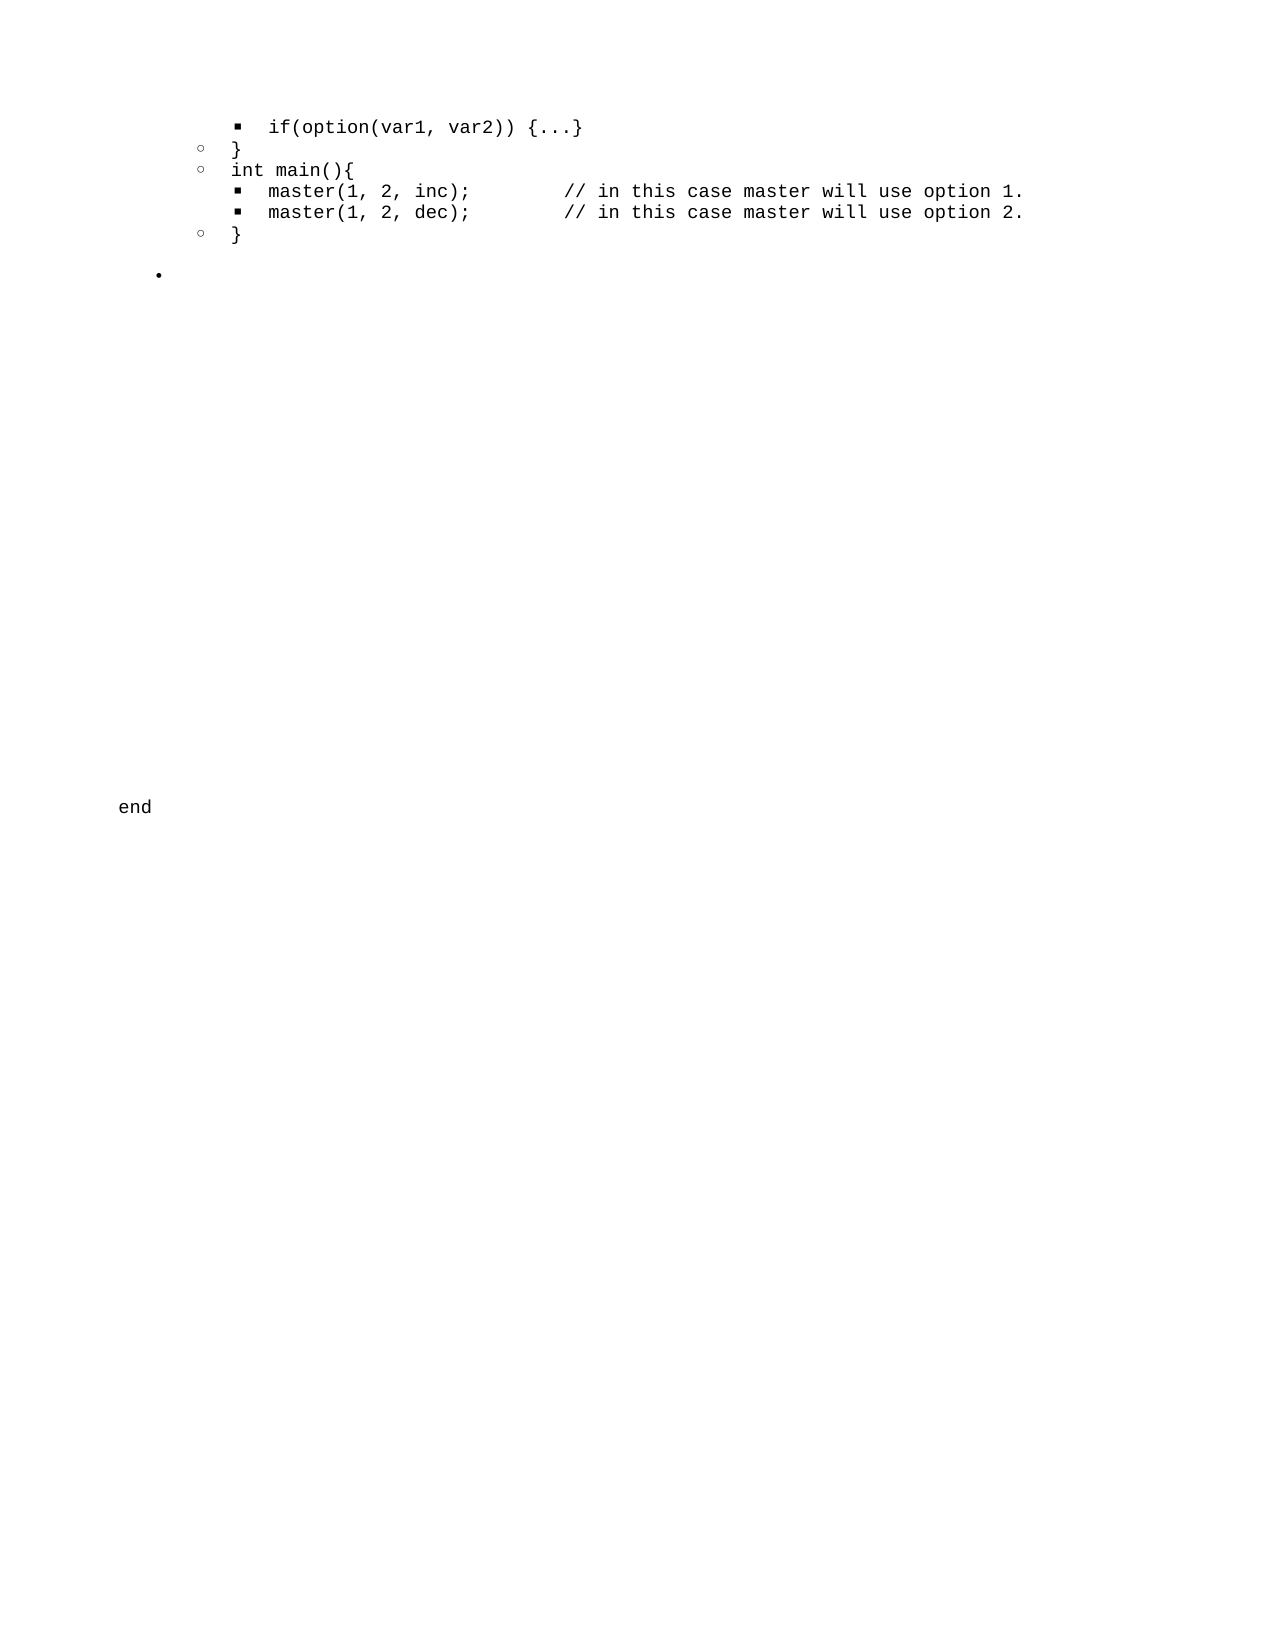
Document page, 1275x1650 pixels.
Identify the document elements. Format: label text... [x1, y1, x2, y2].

list master(1, 2, inc); // in this case master will use option 1. [231, 182, 1157, 203]
list if(option(var1, var2)) {...} [231, 118, 1157, 139]
list int main(){ [193, 161, 1157, 182]
list master(1, 2, dec); // in this case master will use option 2. [231, 203, 1157, 224]
list } [193, 224, 1157, 246]
list } [193, 139, 1157, 161]
text end [118, 798, 1157, 819]
